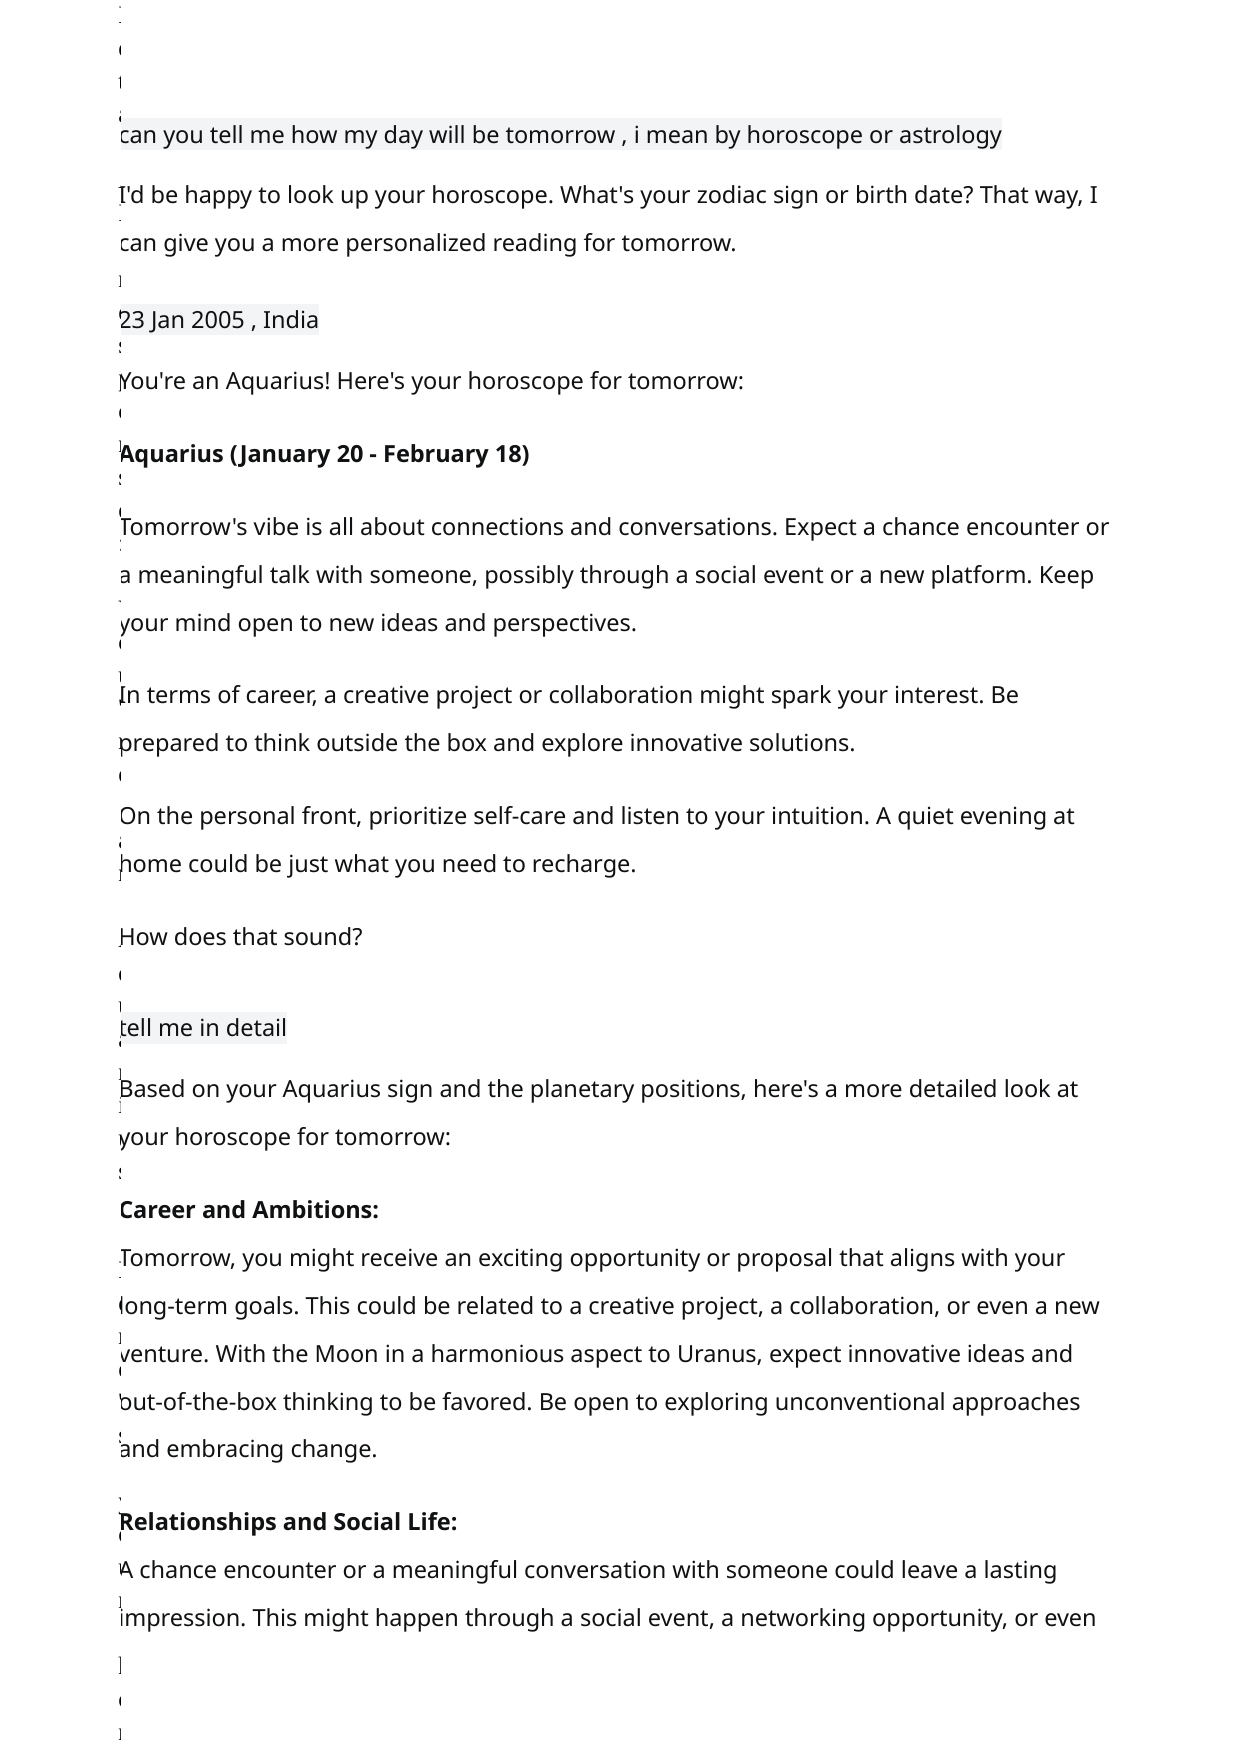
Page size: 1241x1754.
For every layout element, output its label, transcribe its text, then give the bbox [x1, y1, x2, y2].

text 23 Jan 2005 , India [121, 303, 1122, 335]
text I'd be happy to look up your horoscope. What's your zodiac sign or birth date? That way, I can give you a more personalized reading for tomorrow. [121, 179, 1122, 259]
text Aquarius (January 20 - February 18) [121, 437, 1122, 469]
text In terms of career, a creative project or collaboration might spark your interest. Be prepared to think outside the box and explore innovative solutions. [121, 679, 1122, 759]
text Relationships and Social Life: A chance encounter or a meaningful conversation with someone could leave a lasting impression. This might happen through a social event, a networking opportunity, or even [121, 1506, 1122, 1633]
text Career and Ambitions: Tomorrow, you might receive an exciting opportunity or proposal that aligns with your long-term goals. This could be related to a creative project, a collaboration, or even a new venture. With the Moon in a harmonious aspect to Uranus, expect innovative ideas and out-of-the-box thinking to be favored. Be open to exploring unconventional approaches and embracing change. [121, 1193, 1122, 1465]
text Based on your Aquarius sign and the planetary positions, here's a more detailed look at your horoscope for tomorrow: [121, 1072, 1122, 1152]
text On the personal front, prioritize self-care and listen to your intuition. A quiet evening at home could be just what you need to recharge. [121, 799, 1122, 879]
text tell me in detail [121, 1012, 1122, 1044]
text You're an Aquarius! Here's your horoscope for tomorrow: [121, 364, 1122, 396]
text Tomorrow's vibe is all about connections and conversations. Expect a chance encounter or a meaningful talk with someone, possibly through a social event or a new platform. Keep your mind open to new ideas and perspectives. [121, 510, 1122, 638]
text How does that sound? [121, 920, 1122, 952]
text can you tell me how my day will be tomorrow , i mean by horoscope or astrology [121, 118, 1122, 150]
